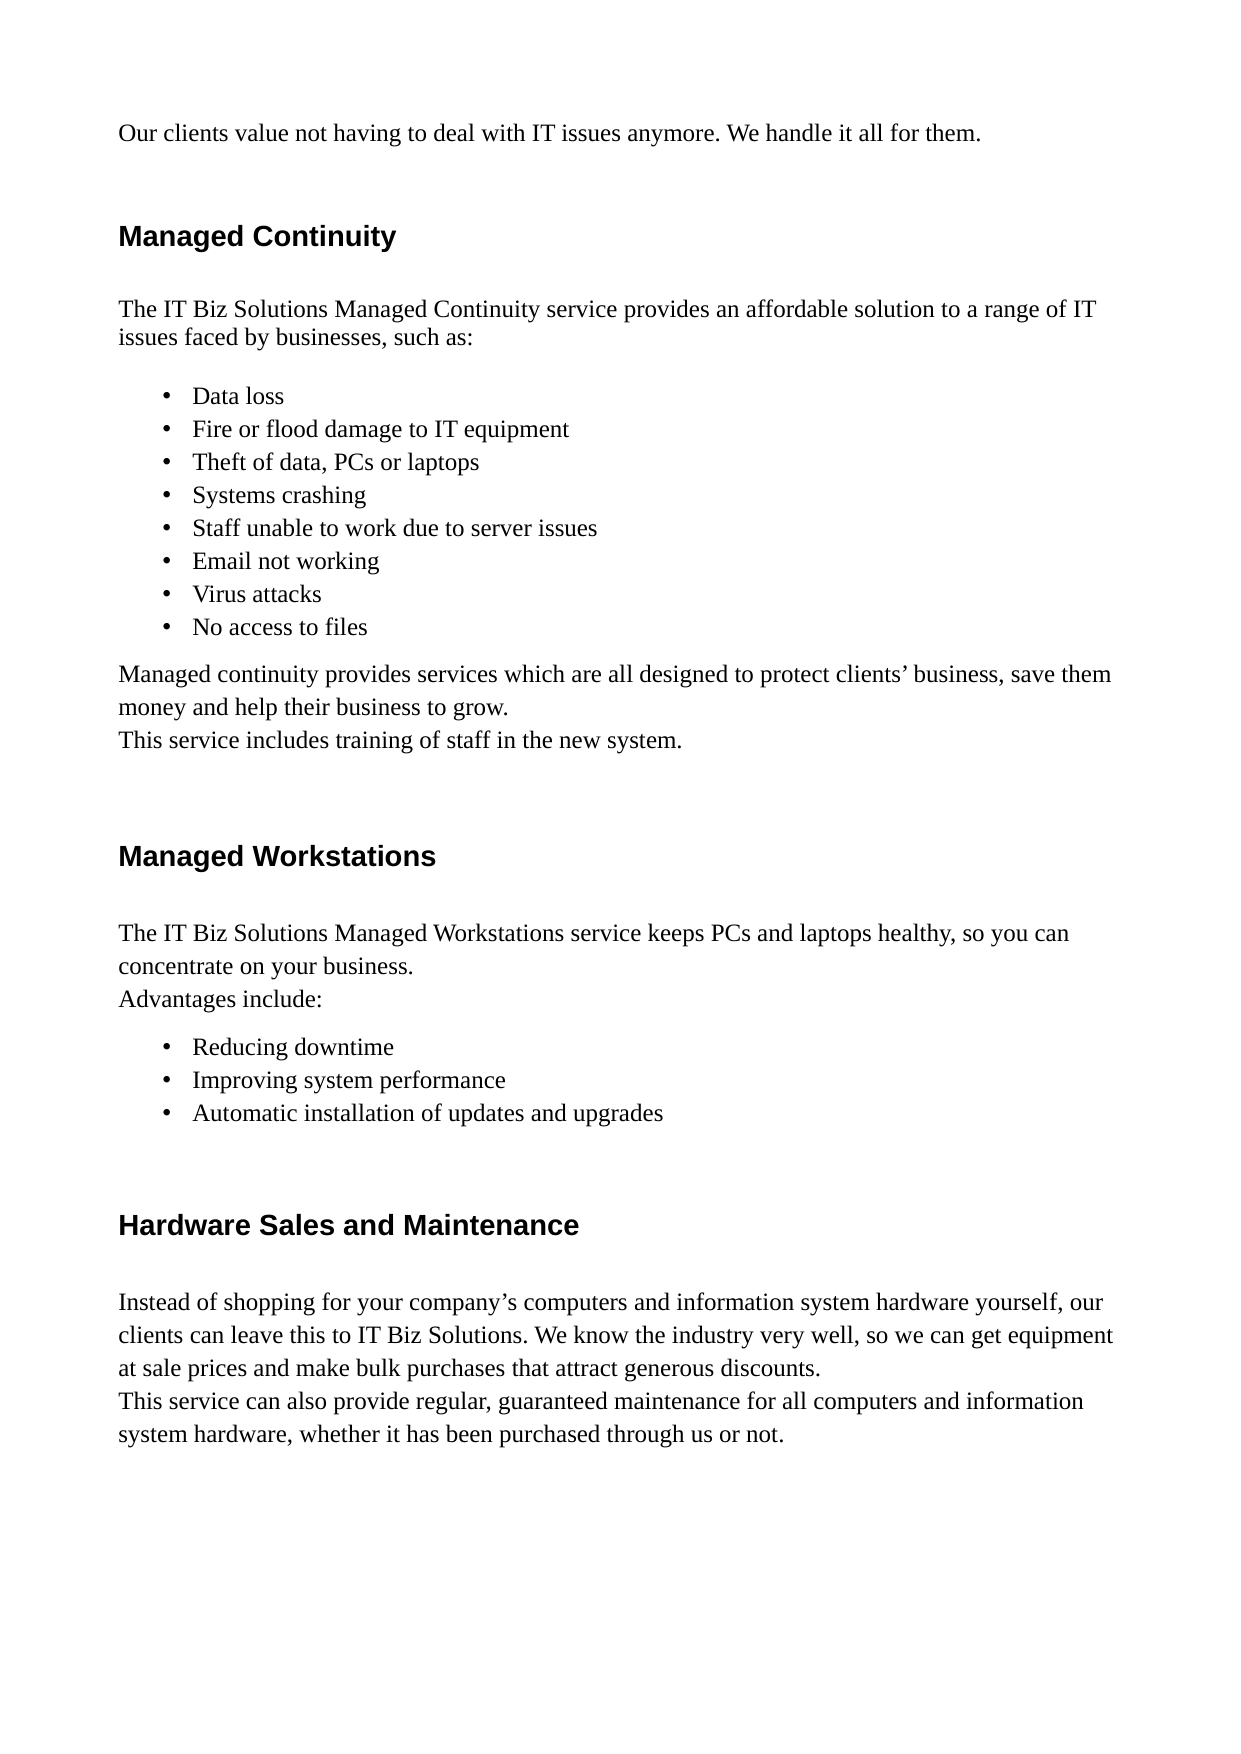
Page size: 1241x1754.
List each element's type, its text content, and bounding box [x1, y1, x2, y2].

list Virus attacks [162, 579, 1122, 608]
text Advantages include: [118, 984, 1122, 1013]
text Managed continuity provides services which are all designed to protect clients’ business, save them money and help their business to grow. [118, 659, 1122, 721]
list Fire or flood damage to IT equipment [162, 414, 1122, 442]
text This service includes training of staff in the new system. [118, 726, 1122, 754]
list Data loss [162, 381, 1122, 409]
text Instead of shopping for your company’s computers and information system hardware yourself, our clients can leave this to IT Biz Solutions. We know the industry very well, so we can get equipment at sale prices and make bulk purchases that attract generous discounts. [118, 1287, 1122, 1382]
list Systems crashing [162, 480, 1122, 508]
text This service can also provide regular, guaranteed maintenance for all computers and information system hardware, whether it has been purchased through us or not. [118, 1386, 1122, 1448]
text The IT Biz Solutions Managed Continuity service provides an affordable solution to a range of IT issues faced by businesses, such as: [118, 294, 1122, 351]
list Theft of data, PCs or laptops [162, 447, 1122, 476]
subtitle Managed Continuity [118, 219, 1122, 252]
list No access to files [162, 612, 1122, 641]
list Reducing downtime [162, 1032, 1122, 1061]
list Automatic installation of updates and upgrades [162, 1098, 1122, 1127]
list Email not working [162, 546, 1122, 574]
text The IT Biz Solutions Managed Workstations service keeps PCs and laptops healthy, so you can concentrate on your business. [118, 918, 1122, 980]
text Our clients value not having to deal with IT issues anymore. We handle it all for them. [118, 118, 1122, 147]
subtitle Hardware Sales and Maintenance [118, 1208, 1122, 1241]
list Improving system performance [162, 1065, 1122, 1094]
list Staff unable to work due to server issues [162, 513, 1122, 542]
subtitle Managed Workstations [118, 839, 1122, 873]
